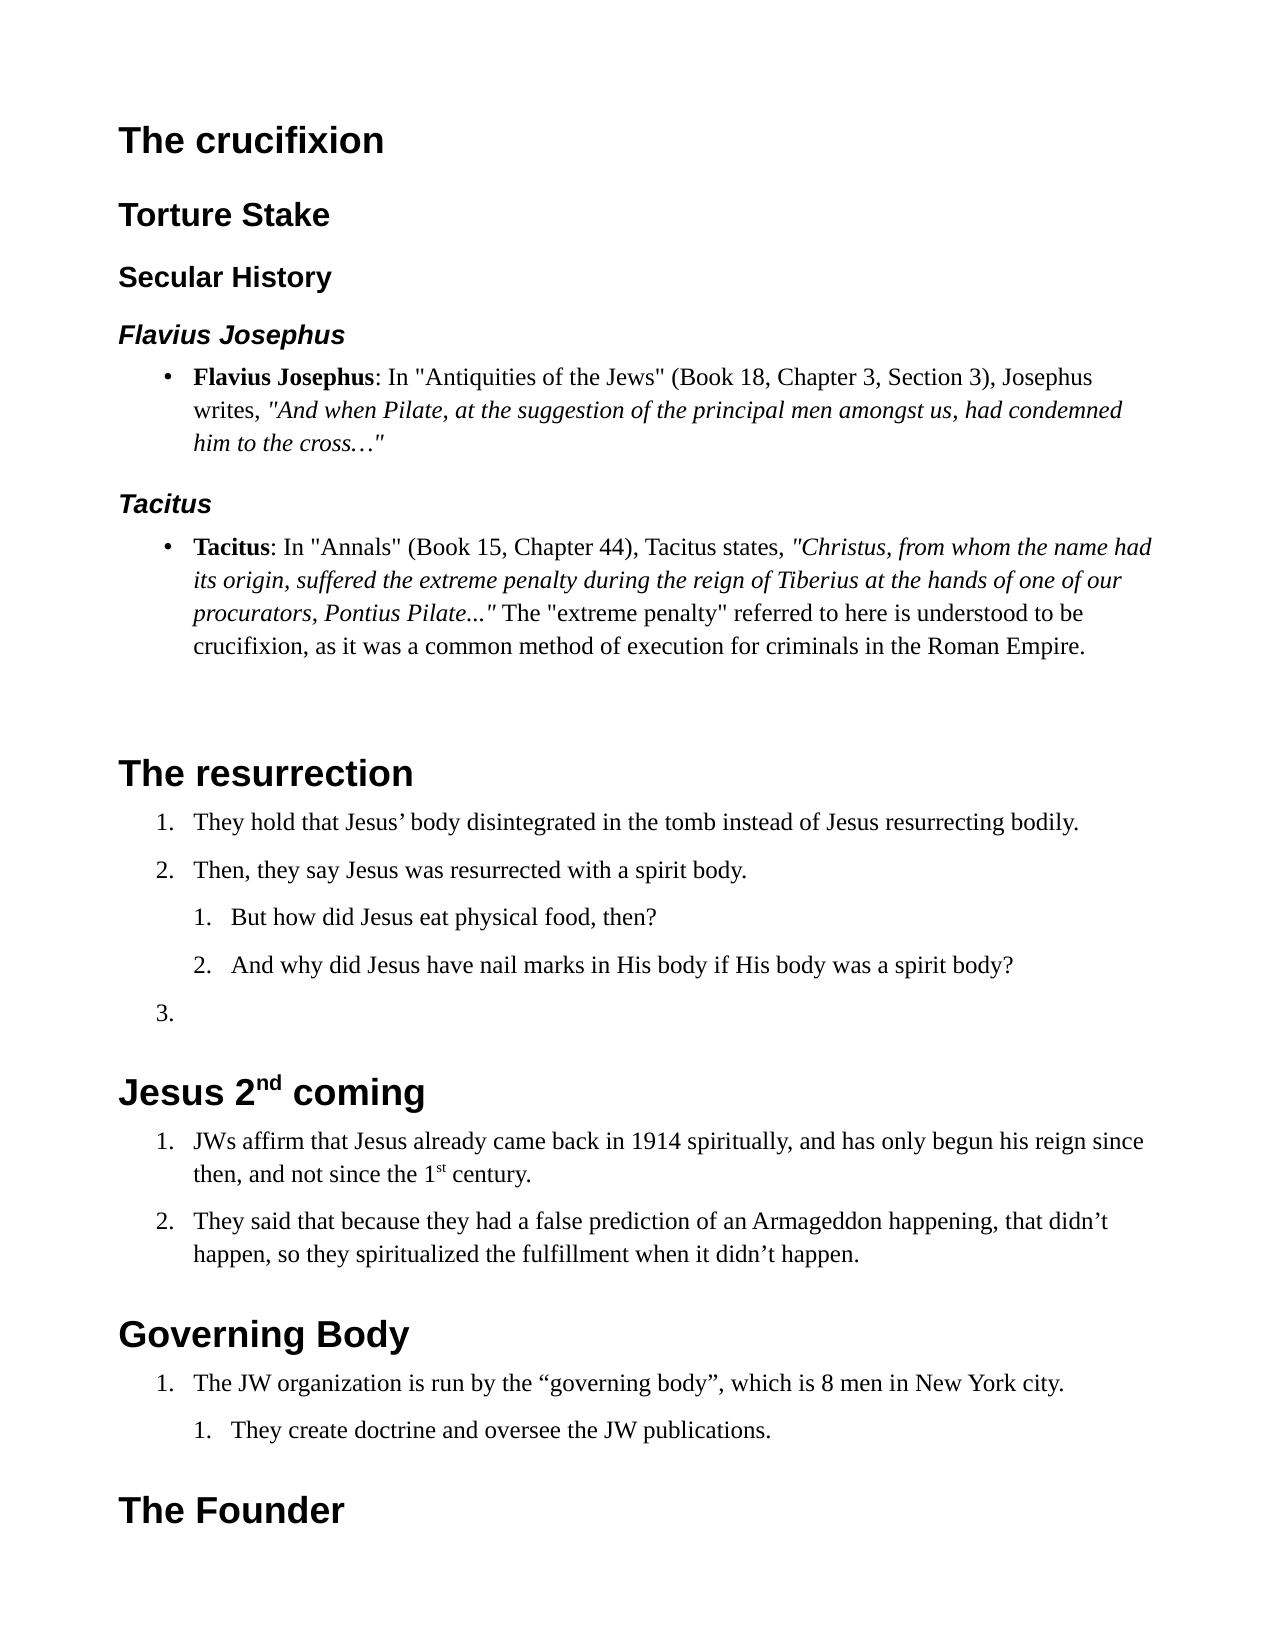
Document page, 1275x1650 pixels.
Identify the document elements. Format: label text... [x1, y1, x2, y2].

subtitle Flavius Josephus [118, 319, 1157, 350]
list They said that because they had a false prediction of an Armageddon happening, that didn’t happen, so they spiritualized the fulfillment when it didn’t happen. [156, 1206, 1157, 1268]
list JWs affirm that Jesus already came back in 1914 spiritually, and has only begun his reign since then, and not since the 1st century. [156, 1126, 1157, 1188]
list Flavius Josephus: In "Antiquities of the Jews" (Book 18, Chapter 3, Section 3), Josephus writes, "And when Pilate, at the suggestion of the principal men amongst us, had condemned him to the cross…" [164, 362, 1157, 457]
subtitle The resurrection [118, 752, 1157, 795]
list But how did Jesus eat physical food, then? [193, 902, 1157, 931]
subtitle Governing Body [118, 1312, 1157, 1355]
subtitle The Founder [118, 1488, 1157, 1531]
subtitle Jesus 2nd coming [118, 1070, 1157, 1113]
list They hold that Jesus’ body disintegrated in the tomb instead of Jesus resurrecting bodily. [156, 807, 1157, 836]
subtitle Tacitus [118, 488, 1157, 520]
list Then, they say Jesus was resurrected with a spirit body. [156, 855, 1157, 883]
subtitle The crucifixion [118, 118, 1157, 161]
list They create doctrine and oversee the JW publications. [193, 1415, 1157, 1444]
list The JW organization is run by the “governing body”, which is 8 men in New York city. [156, 1368, 1157, 1396]
list And why did Jesus have nail marks in His body if His body was a spirit body? [193, 950, 1157, 979]
list Tacitus: In "Annals" (Book 15, Chapter 44), Tacitus states, "Christus, from whom the name had its origin, suffered the extreme penalty during the reign of Tiberius at the hands of one of our procurators, Pontius Pilate..." The "extreme penalty" referred to here is understood to be crucifixion, as it was a common method of execution for criminals in the Roman Empire. [164, 532, 1157, 660]
subtitle Torture Stake [118, 194, 1157, 233]
subtitle Secular History [118, 260, 1157, 294]
